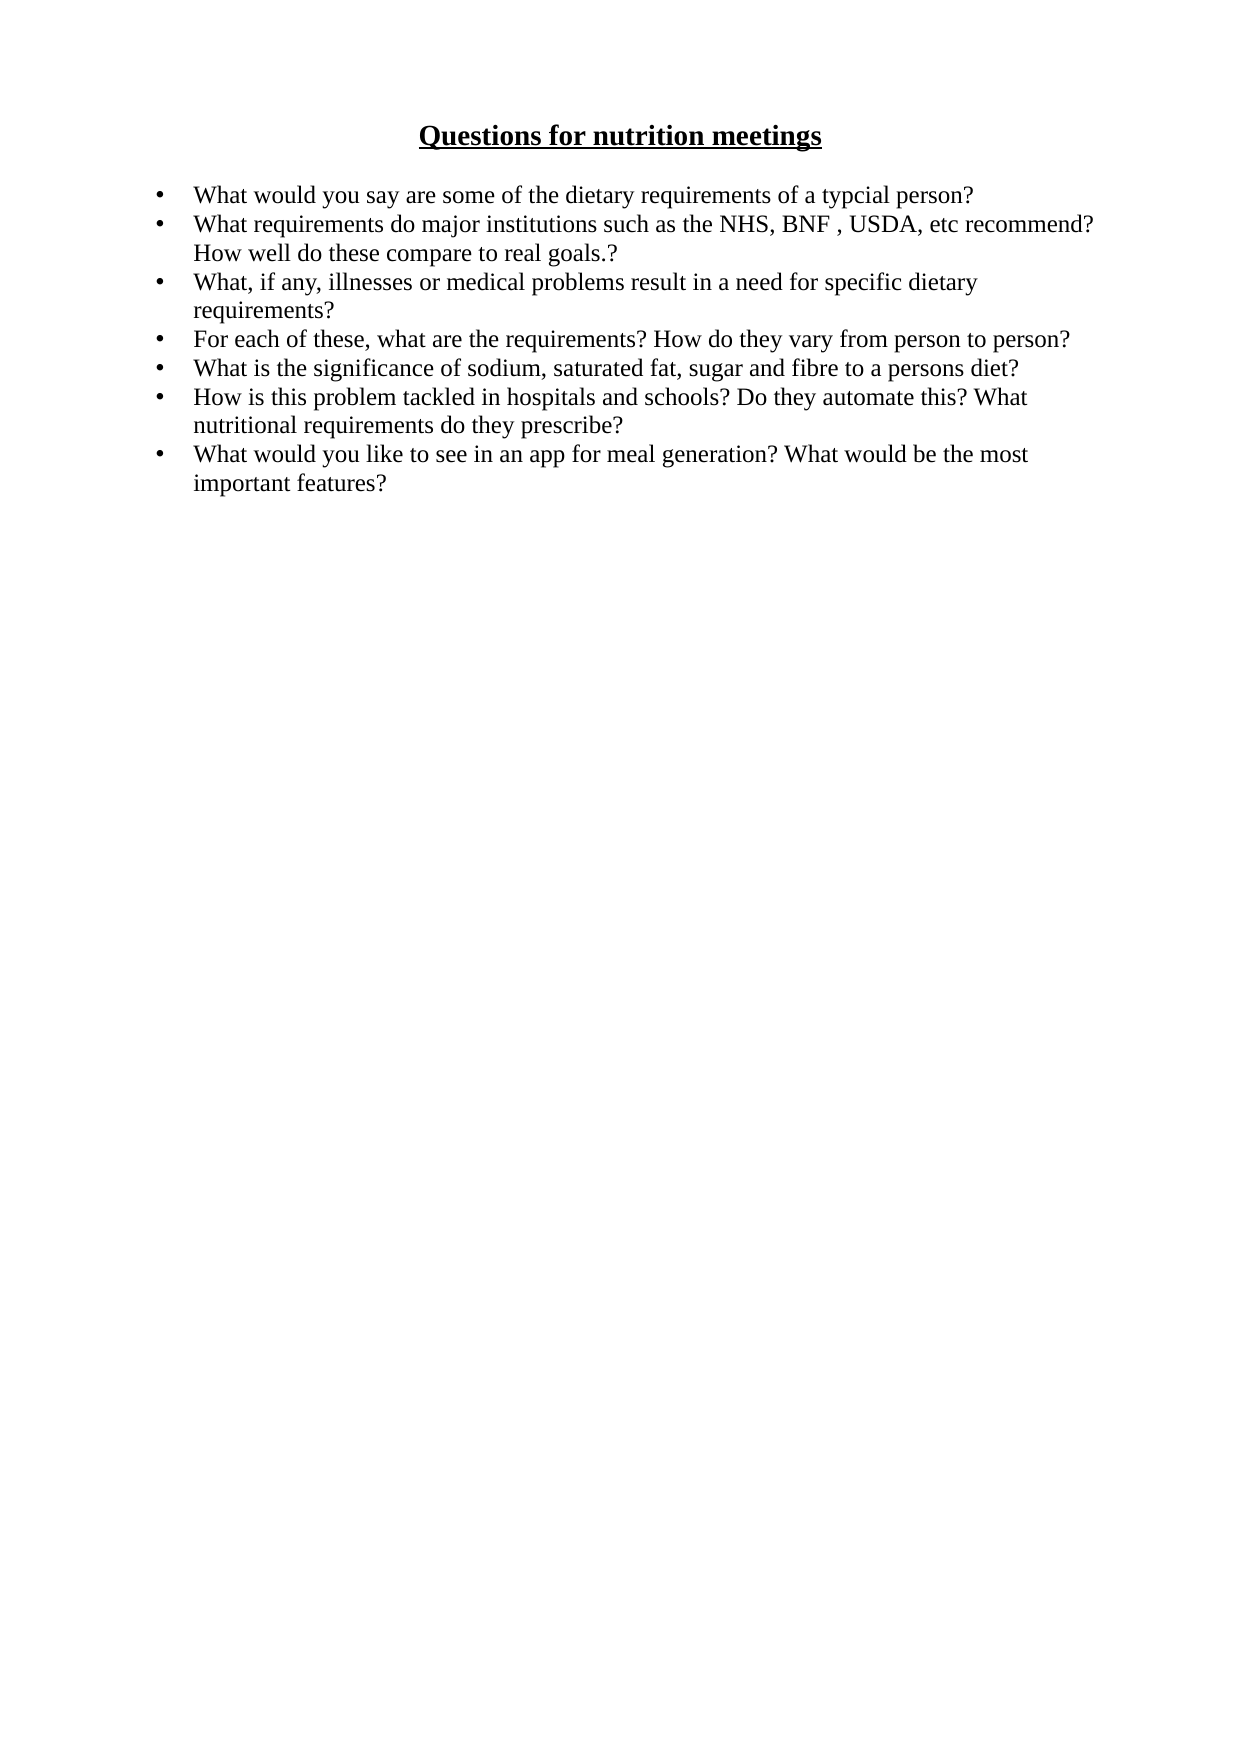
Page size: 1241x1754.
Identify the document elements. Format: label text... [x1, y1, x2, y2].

list What, if any, illnesses or medical problems result in a need for specific dietary requirements? [156, 267, 1122, 324]
list What would you like to see in an app for meal generation? What would be the most important features? [156, 439, 1122, 497]
text Questions for nutrition meetings [118, 118, 1122, 152]
list For each of these, what are the requirements? How do they vary from person to person? [156, 324, 1122, 353]
list How is this problem tackled in hospitals and schools? Do they automate this? What nutritional requirements do they prescribe? [156, 382, 1122, 439]
list What is the significance of sodium, saturated fat, sugar and fibre to a persons diet? [156, 353, 1122, 382]
list What would you say are some of the dietary requirements of a typcial person? [156, 180, 1122, 209]
list What requirements do major institutions such as the NHS, BNF , USDA, etc recommend? How well do these compare to real goals.? [156, 209, 1122, 267]
